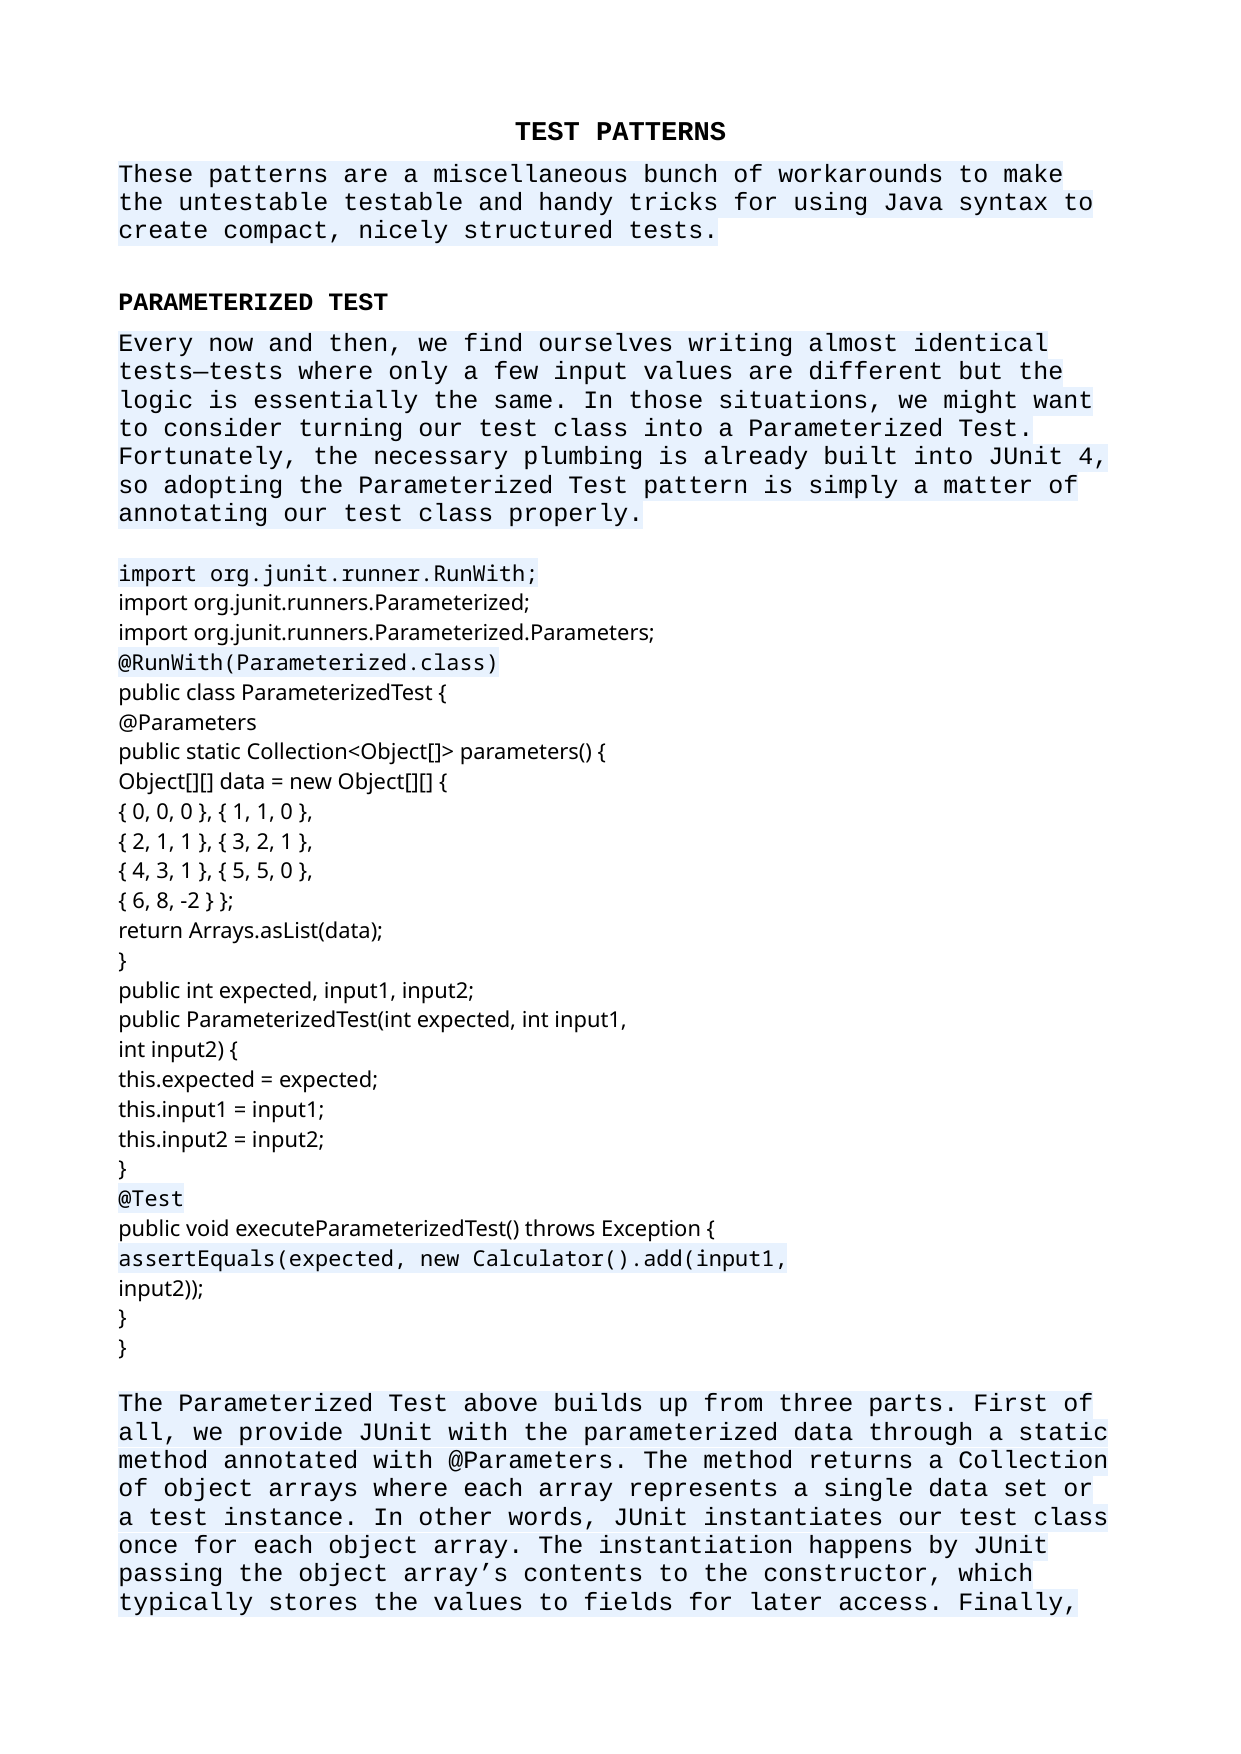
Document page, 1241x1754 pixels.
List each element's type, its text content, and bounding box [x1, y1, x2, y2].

text this.expected = expected; [118, 1064, 1122, 1094]
text @Parameters [118, 707, 1122, 736]
text return Arrays.asList(data); [118, 915, 1122, 945]
text int input2) { [118, 1034, 1122, 1064]
text } [118, 945, 1122, 975]
text public int expected, input1, input2; [118, 975, 1122, 1004]
text } [118, 1153, 1122, 1183]
text import org.junit.runners.Parameterized.Parameters; [118, 617, 1122, 647]
text { 2, 1, 1 }, { 3, 2, 1 }, [118, 826, 1122, 856]
text import org.junit.runners.Parameterized; [118, 587, 1122, 617]
text Every now and then, we find ourselves writing almost identical tests—tests where only a few input values are different but the logic is essentially the same. In those situations, we might want to consider turning our test class into a Parameterized Test. [118, 331, 1122, 444]
text { 6, 8, -2 } }; [118, 885, 1122, 915]
text @RunWith(Parameterized.class) [118, 647, 1122, 677]
text } [118, 1332, 1122, 1362]
text { 0, 0, 0 }, { 1, 1, 0 }, [118, 796, 1122, 826]
text public static Collection<Object[]> parameters() { [118, 736, 1122, 766]
text this.input2 = input2; [118, 1124, 1122, 1153]
text assertEquals(expected, new Calculator().add(input1, [118, 1243, 1122, 1273]
text Fortunately, the necessary plumbing is already built into JUnit 4, so adopting the Parameterized Test pattern is simply a matter of annotating our test class properly. [118, 444, 1122, 529]
text input2)); [118, 1273, 1122, 1302]
text public class ParameterizedTest { [118, 677, 1122, 707]
text The Parameterized Test above builds up from three parts. First of all, we provide JUnit with the parameterized data through a static method annotated with @Parameters. The method returns a Collection of object arrays where each array represents a single data set or a test instance. In other words, JUnit instantiates our test class once for each object array. The instantiation happens by JUnit passing the object array’s contents to the constructor, which typically stores the values to fields for later access. Finally, [118, 1391, 1122, 1617]
subtitle PARAMETERIZED TEST [118, 290, 1122, 318]
text import org.junit.runner.RunWith; [118, 558, 1122, 587]
text These patterns are a miscellaneous bunch of workarounds to make the untestable testable and handy tricks for using Java syntax to create compact, nicely structured tests. [118, 161, 1122, 246]
subtitle TEST PATTERNS [118, 118, 1122, 149]
text Object[][] data = new Object[][] { [118, 766, 1122, 796]
text } [118, 1302, 1122, 1332]
text { 4, 3, 1 }, { 5, 5, 0 }, [118, 856, 1122, 885]
text this.input1 = input1; [118, 1094, 1122, 1124]
text @Test [118, 1183, 1122, 1213]
text public ParameterizedTest(int expected, int input1, [118, 1004, 1122, 1034]
text public void executeParameterizedTest() throws Exception { [118, 1213, 1122, 1243]
